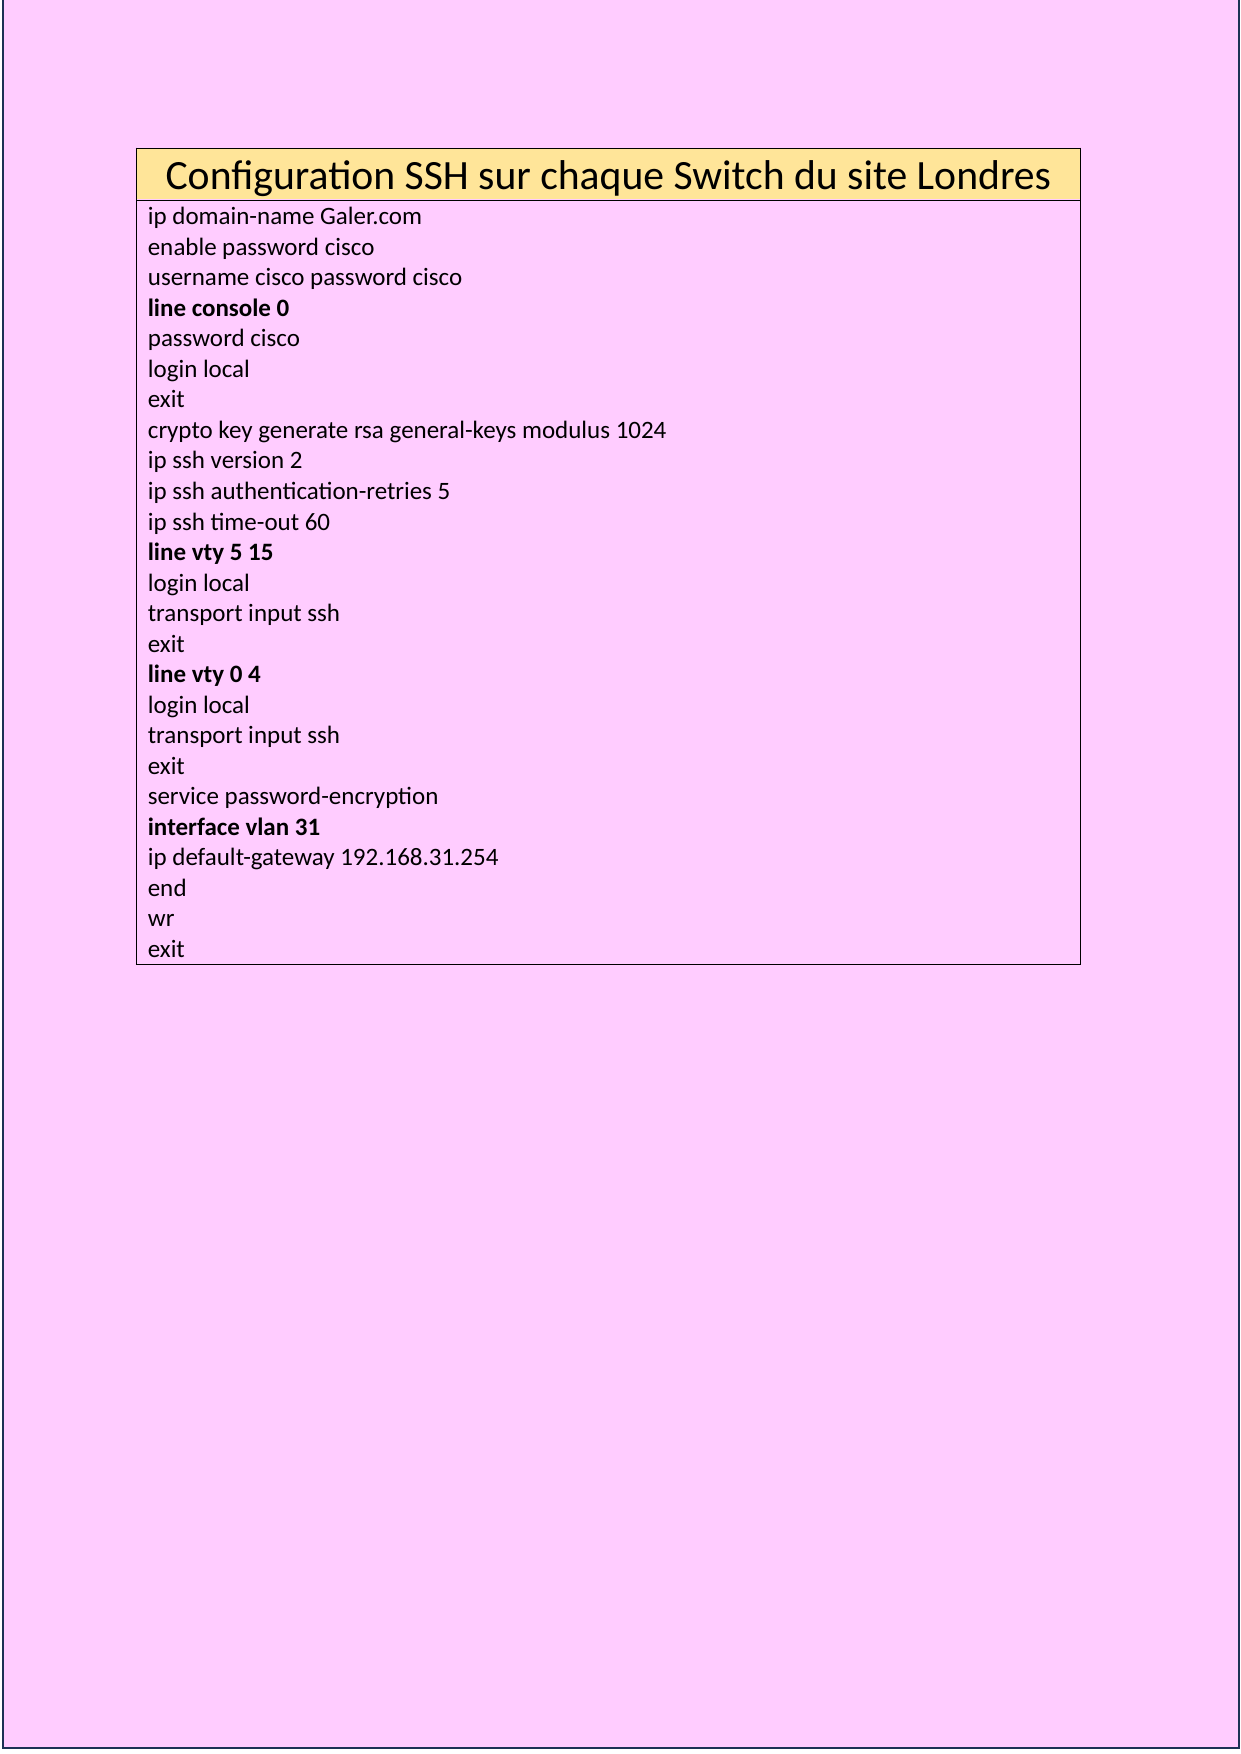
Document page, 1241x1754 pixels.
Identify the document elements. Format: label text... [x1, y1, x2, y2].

table_cell ip domain-name Galer.com enable password cisco username cisco password cisco line console 0 password cisco login local exit crypto key generate rsa general-keys modulus 1024 ip ssh version 2 ip ssh authentication-retries 5 ip ssh time-out 60 line vty 5 15 login local transport input ssh exit line vty 0 4 login local transport input ssh exit service password-encryption interface vlan 31 ip default-gateway 192.168.31.254 end wr exit [137, 201, 1080, 963]
table_header Configuration SSH sur chaque Switch du site Londres [137, 149, 1080, 199]
